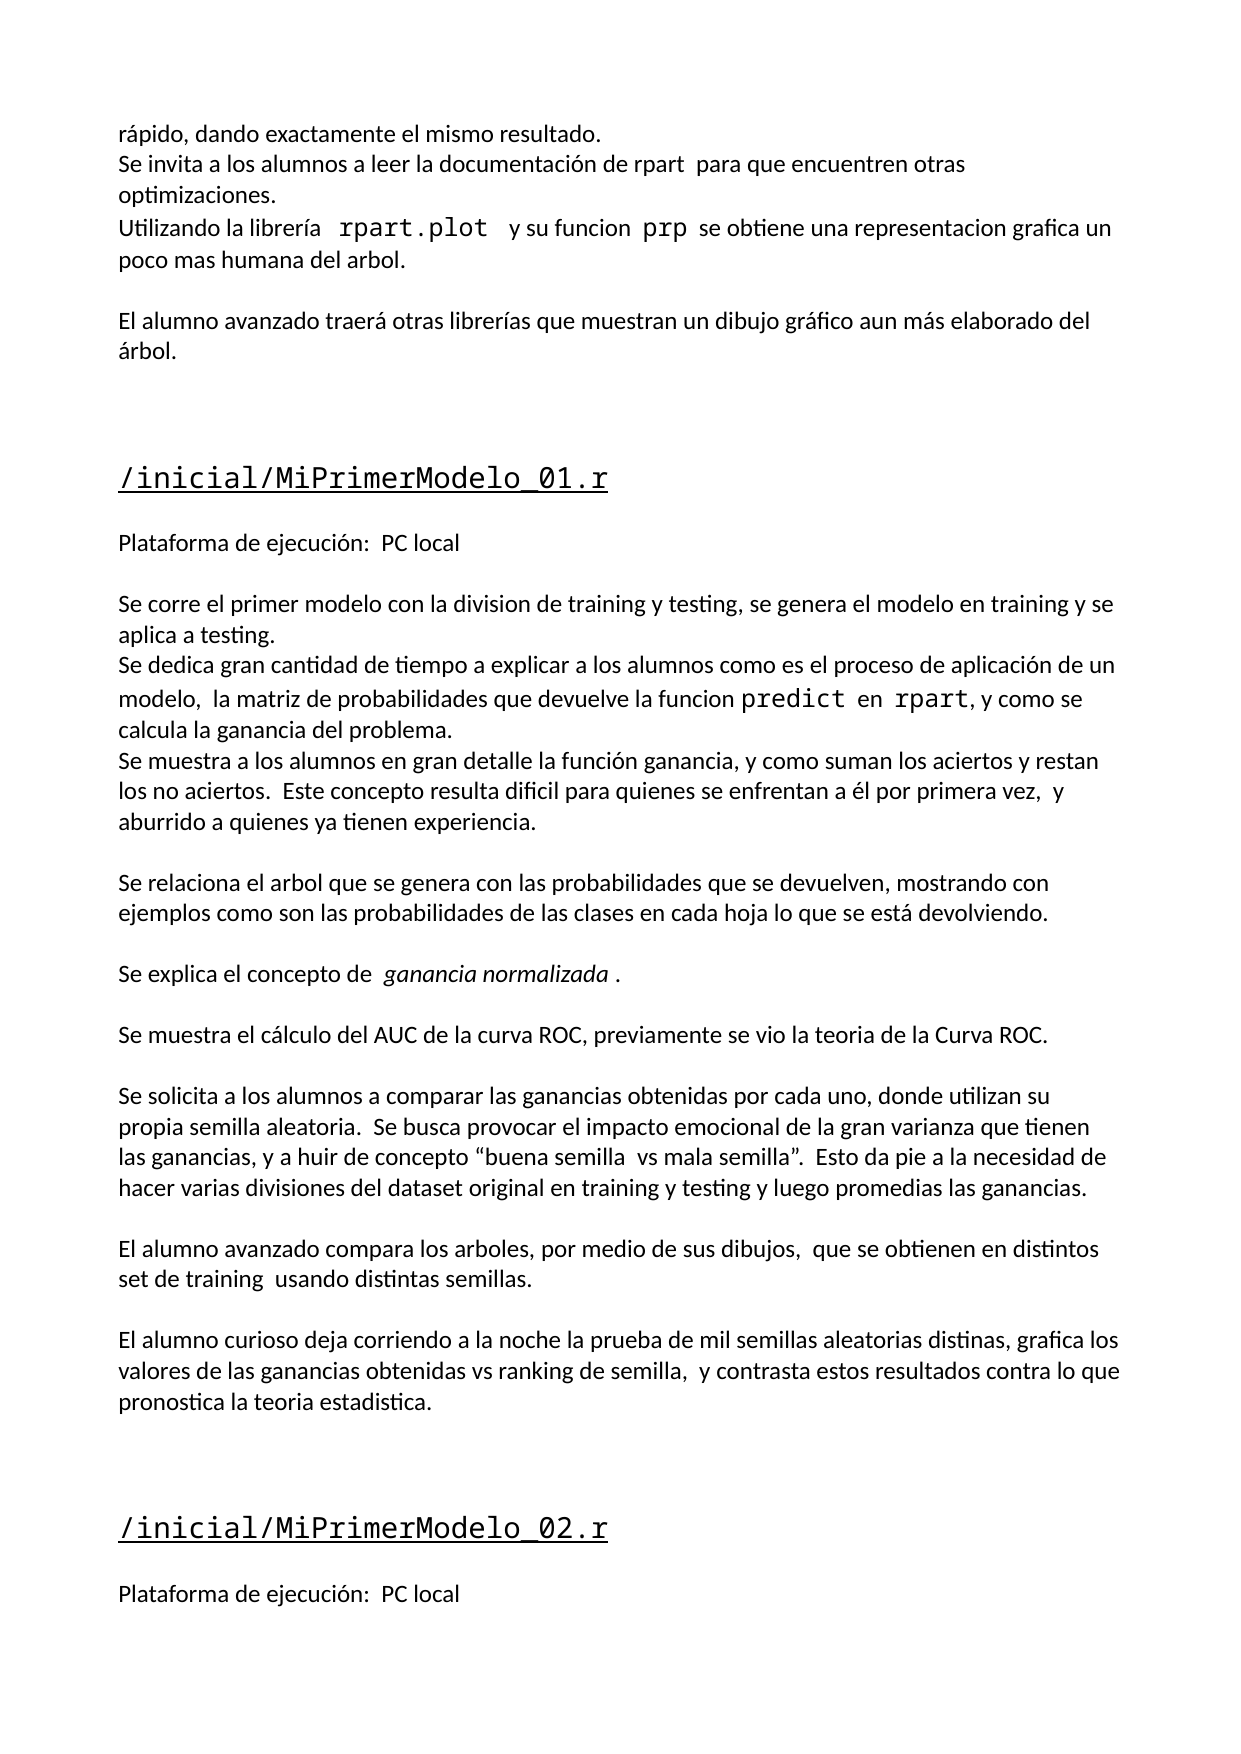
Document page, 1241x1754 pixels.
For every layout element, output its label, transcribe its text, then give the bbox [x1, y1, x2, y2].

text El alumno avanzado traerá otras librerías que muestran un dibujo gráfico aun más elaborado del árbol. [118, 305, 1122, 366]
text Plataforma de ejecución: PC local [118, 1578, 1122, 1608]
text /inicial/MiPrimerModelo_02.r [118, 1508, 1122, 1547]
text El alumno avanzado compara los arboles, por medio de sus dibujos, que se obtienen en distintos set de training usando distintas semillas. [118, 1233, 1122, 1294]
text Plataforma de ejecución: PC local [118, 528, 1122, 558]
text Se dedica gran cantidad de tiempo a explicar a los alumnos como es el proceso de aplicación de un modelo, la matriz de probabilidades que devuelve la funcion predict en rpart, y como se calcula la ganancia del problema. [118, 650, 1122, 745]
text Se muestra a los alumnos en gran detalle la función ganancia, y como suman los aciertos y restan los no aciertos. Este concepto resulta dificil para quienes se enfrentan a él por primera vez, y aburrido a quienes ya tienen experiencia. [118, 745, 1122, 836]
text Utilizando la librería rpart.plot y su funcion prp se obtiene una representacion grafica un poco mas humana del arbol. [118, 210, 1122, 274]
text Se muestra el cálculo del AUC de la curva ROC, previamente se vio la teoria de la Curva ROC. [118, 1019, 1122, 1050]
text Se corre el primer modelo con la division de training y testing, se genera el modelo en training y se aplica a testing. [118, 589, 1122, 650]
text Se relaciona el arbol que se genera con las probabilidades que se devuelven, mostrando con ejemplos como son las probabilidades de las clases en cada hoja lo que se está devolviendo. [118, 867, 1122, 928]
text Se explica el concepto de ganancia normalizada . [118, 958, 1122, 989]
text El alumno curioso deja corriendo a la noche la prueba de mil semillas aleatorias distinas, grafica los valores de las ganancias obtenidas vs ranking de semilla, y contrasta estos resultados contra lo que pronostica la teoria estadistica. [118, 1325, 1122, 1416]
text /inicial/MiPrimerModelo_01.r [118, 457, 1122, 497]
text Se invita a los alumnos a leer la documentación de rpart para que encuentren otras optimizaciones. [118, 149, 1122, 210]
text Se solicita a los alumnos a comparar las ganancias obtenidas por cada uno, donde utilizan su propia semilla aleatoria. Se busca provocar el impacto emocional de la gran varianza que tienen las ganancias, y a huir de concepto “buena semilla vs mala semilla”. Esto da pie a la necesidad de hacer varias divisiones del dataset original en training y testing y luego promedias las ganancias. [118, 1081, 1122, 1203]
text rápido, dando exactamente el mismo resultado. [118, 118, 1122, 149]
